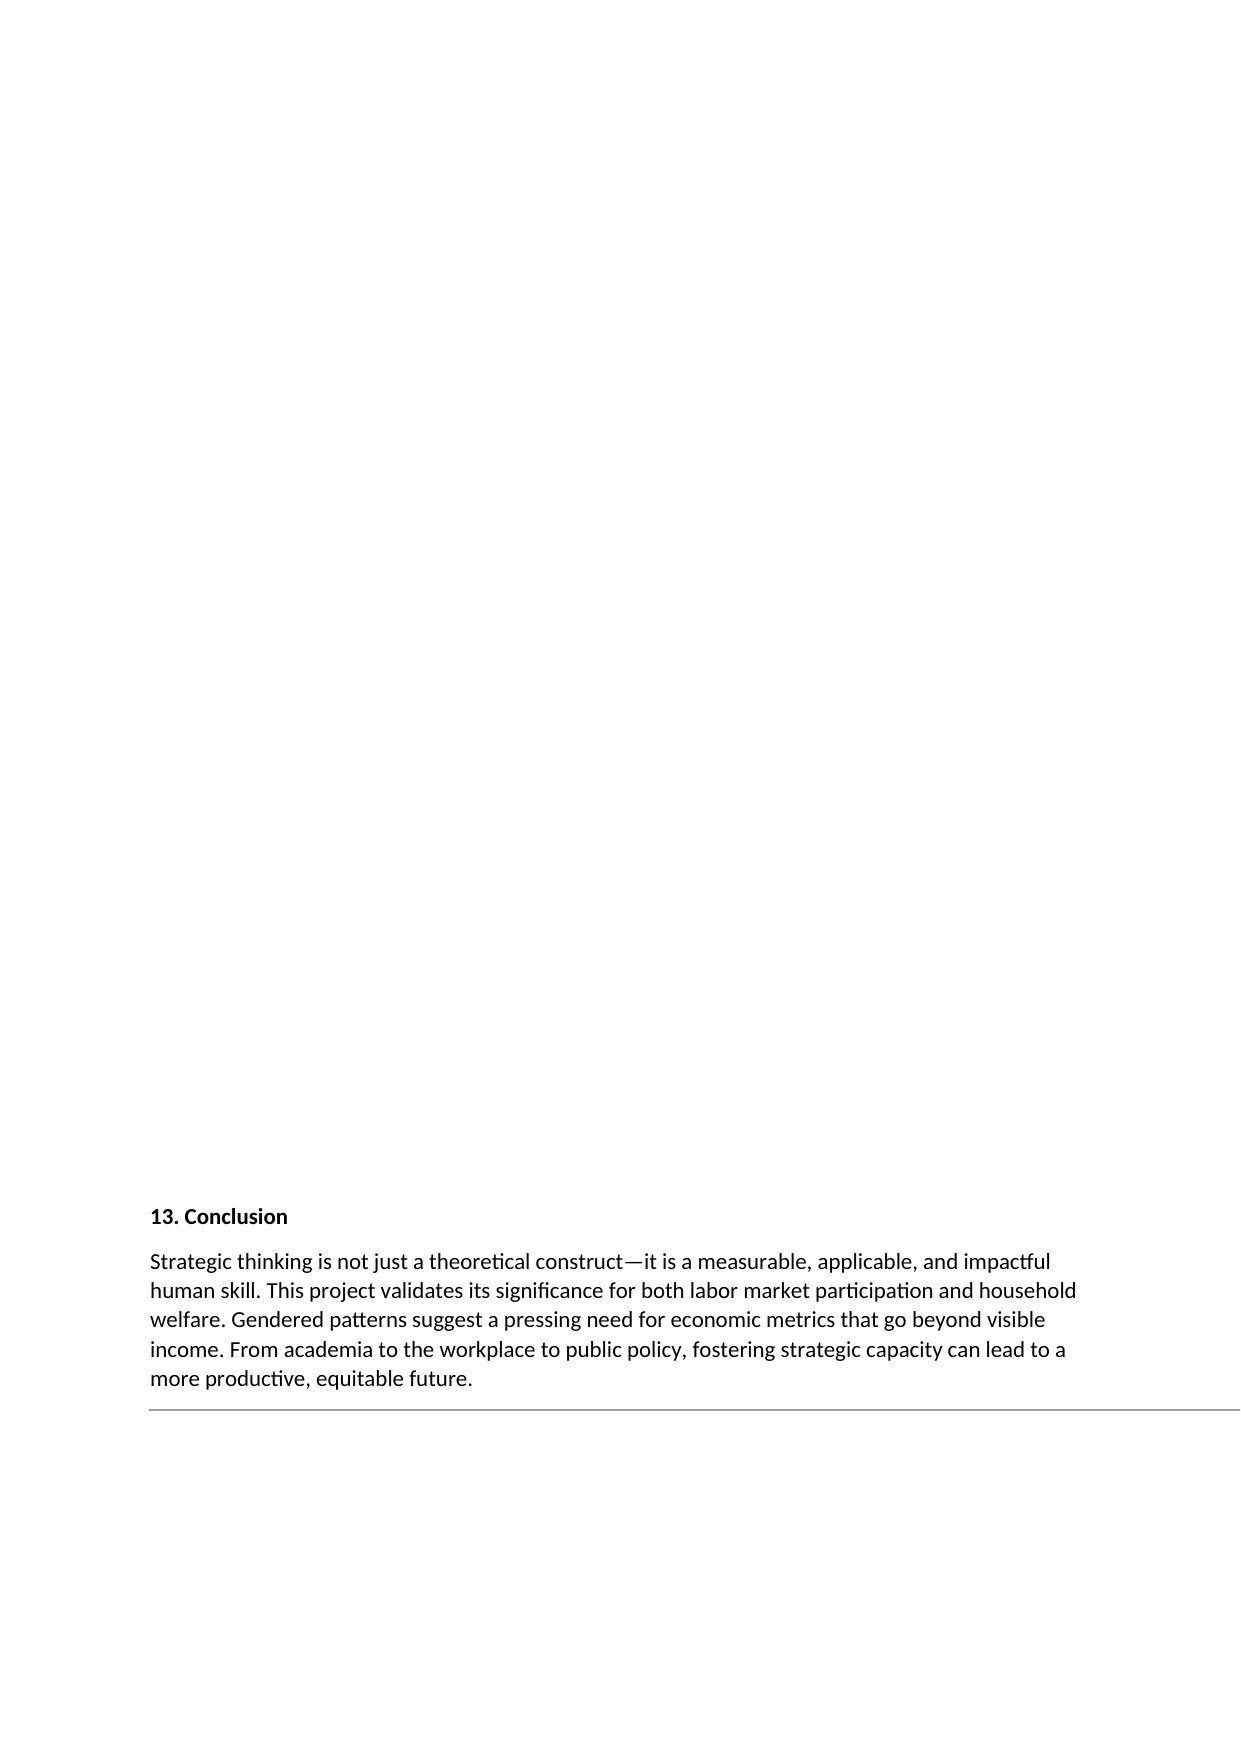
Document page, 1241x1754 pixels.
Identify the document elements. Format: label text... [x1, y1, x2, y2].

text 13. Conclusion [150, 1202, 1090, 1230]
text Strategic thinking is not just a theoretical construct—it is a measurable, applicable, and impactful human skill. This project validates its significance for both labor market participation and household welfare. Gendered patterns suggest a pressing need for economic metrics that go beyond visible income. From academia to the workplace to public policy, fostering strategic capacity can lead to a more productive, equitable future. [150, 1247, 1090, 1392]
